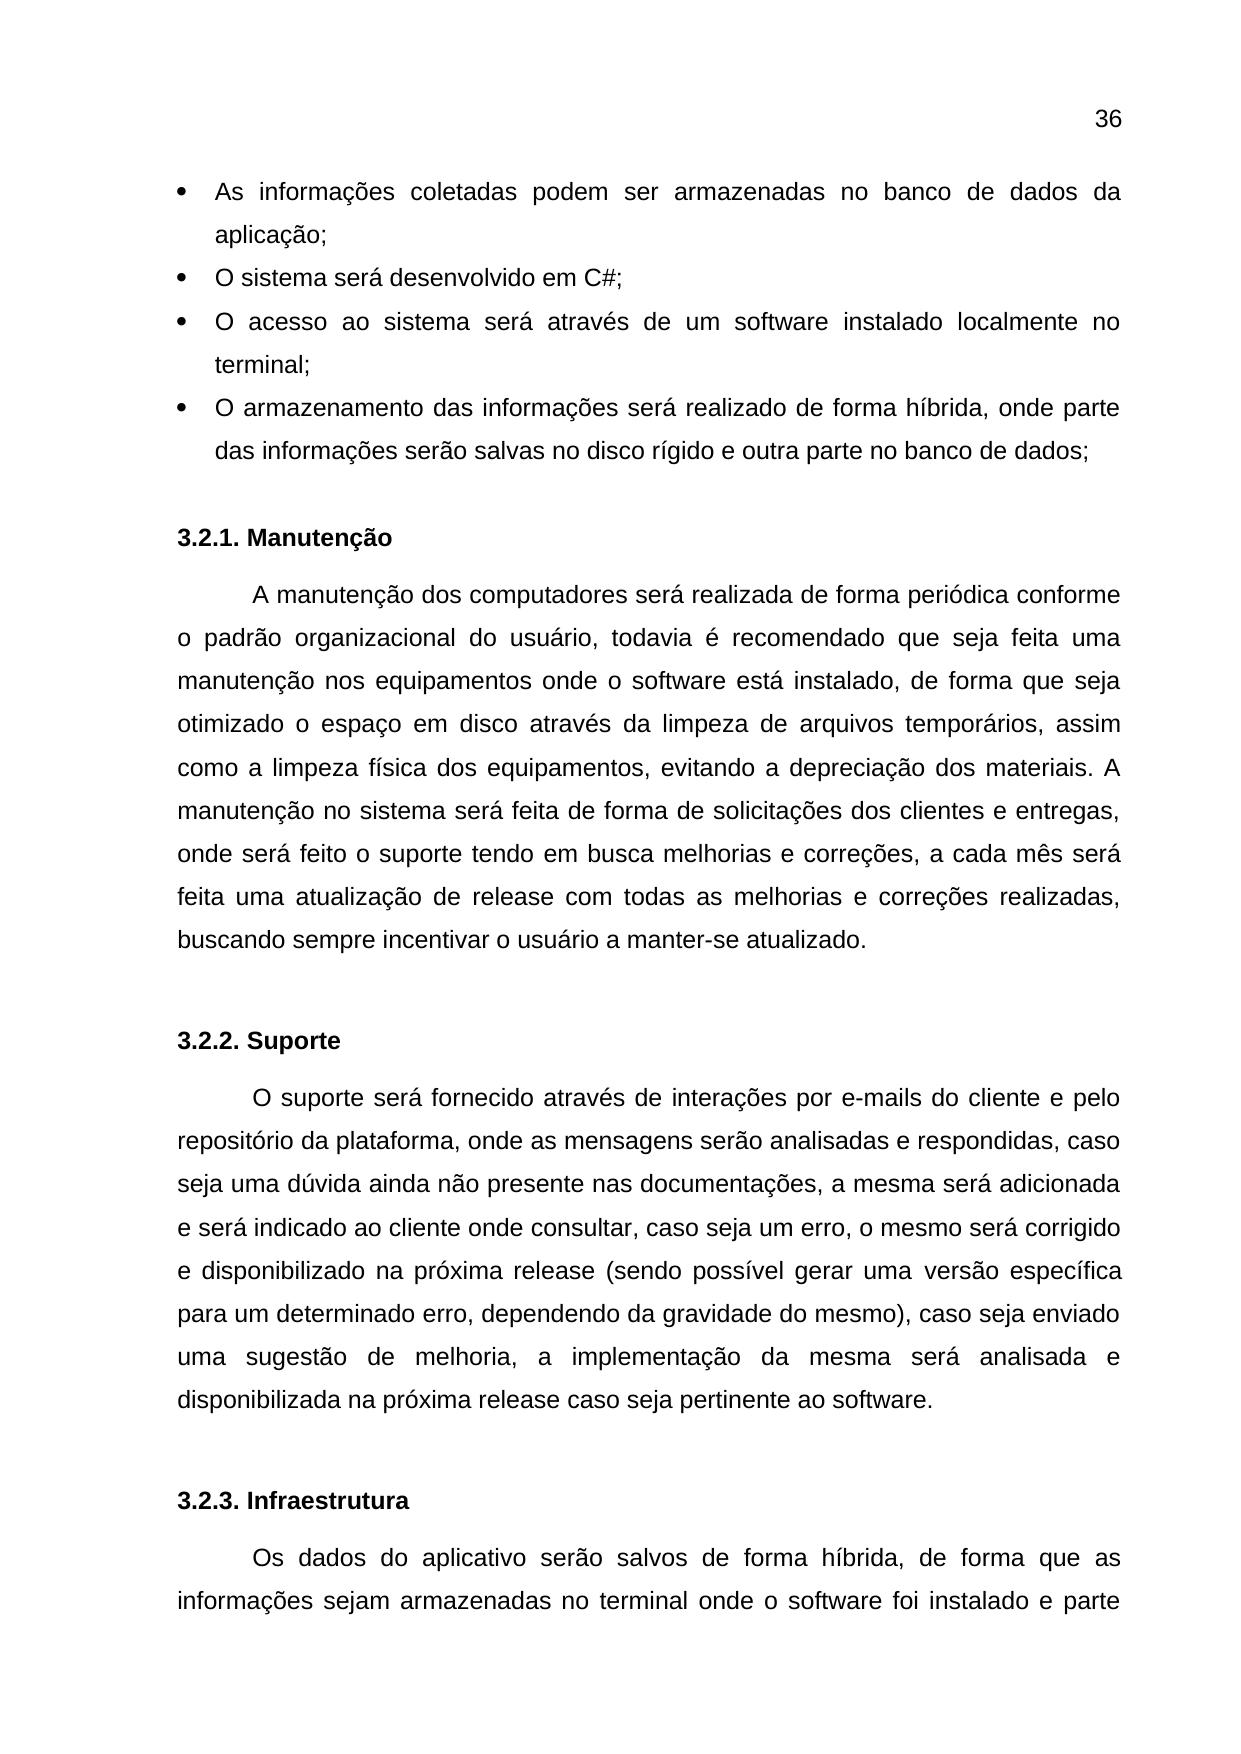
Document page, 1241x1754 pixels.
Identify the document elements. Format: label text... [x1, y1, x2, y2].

list As informações coletadas podem ser armazenadas no banco de dados da aplicação; [177, 177, 1122, 249]
text Os dados do aplicativo serão salvos de forma híbrida, de forma que as informações sejam armazenadas no terminal onde o software foi instalado e parte [177, 1543, 1122, 1615]
subtitle 3.2.3. Infraestrutura [177, 1486, 1122, 1514]
list O acesso ao sistema será através de um software instalado localmente no terminal; [177, 307, 1122, 379]
subtitle 3.2.2. Suporte [177, 1026, 1122, 1054]
text O suporte será fornecido através de interações por e-mails do cliente e pelo repositório da plataforma, onde as mensagens serão analisadas e respondidas, caso seja uma dúvida ainda não presente nas documentações, a mesma será adicionada e será indicado ao cliente onde consultar, caso seja um erro, o mesmo será corrigido e disponibilizado na próxima release (sendo possível gerar uma versão específica para um determinado erro, dependendo da gravidade do mesmo), caso seja enviado uma sugestão de melhoria, a implementação da mesma será analisada e disponibilizada na próxima release caso seja pertinente ao software. [177, 1083, 1122, 1414]
subtitle 3.2.1. Manutenção [177, 522, 1122, 551]
text A manutenção dos computadores será realizada de forma periódica conforme o padrão organizacional do usuário, todavia é recomendado que seja feita uma manutenção nos equipamentos onde o software está instalado, de forma que seja otimizado o espaço em disco através da limpeza de arquivos temporários, assim como a limpeza física dos equipamentos, evitando a depreciação dos materiais. A manutenção no sistema será feita de forma de solicitações dos clientes e entregas, onde será feito o suporte tendo em busca melhorias e correções, a cada mês será feita uma atualização de release com todas as melhorias e correções realizadas, buscando sempre incentivar o usuário a manter-se atualizado. [177, 580, 1122, 954]
list O sistema será desenvolvido em C#; [177, 263, 1122, 292]
list O armazenamento das informações será realizado de forma híbrida, onde parte das informações serão salvas no disco rígido e outra parte no banco de dados; [177, 393, 1122, 465]
